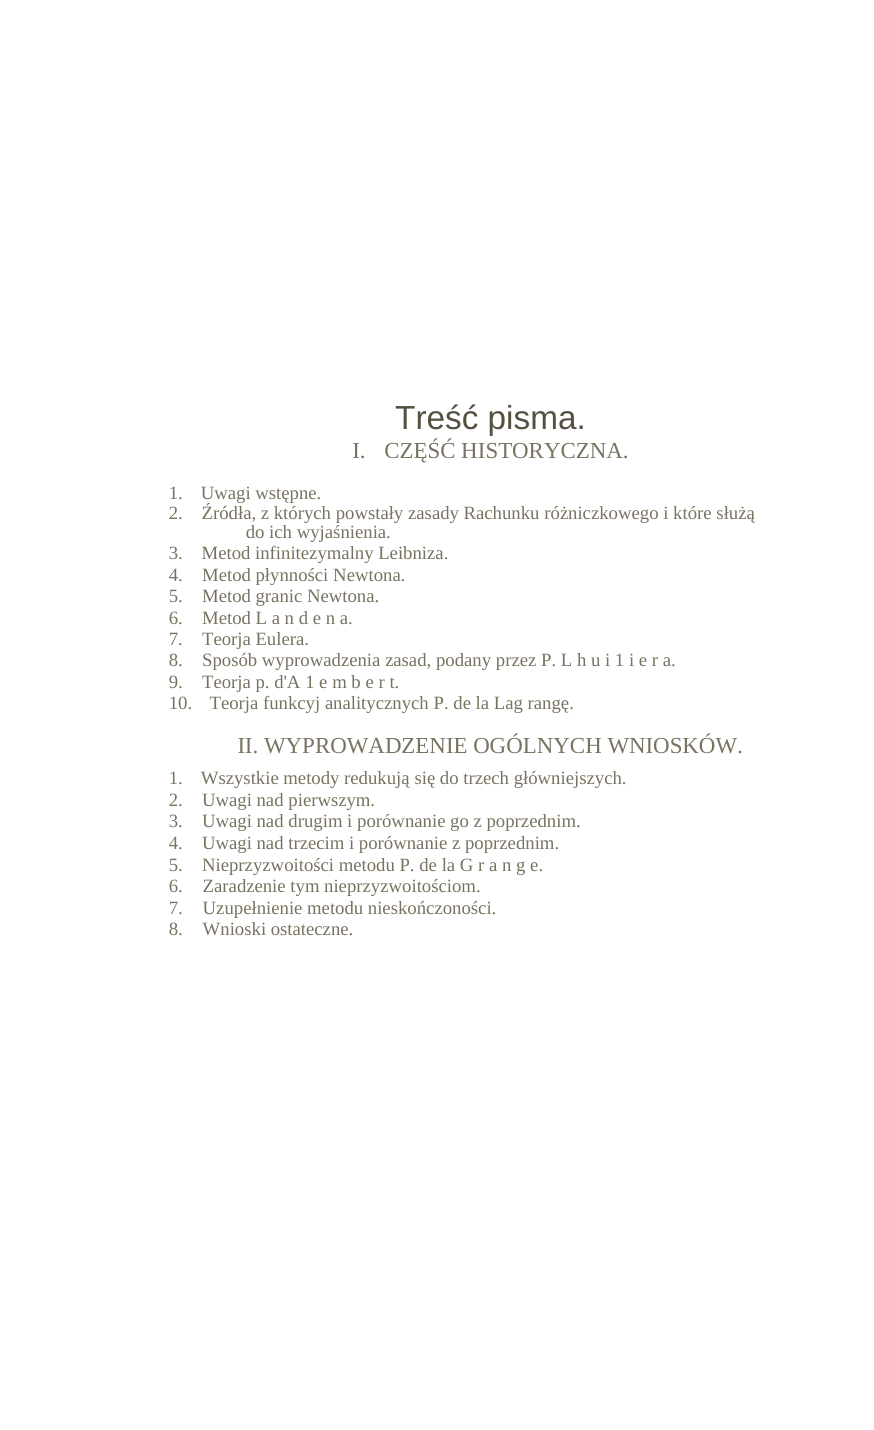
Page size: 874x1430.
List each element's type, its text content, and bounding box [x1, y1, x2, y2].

text II. WYPROWADZENIE OGÓLNYCH WNIOSKÓW. [168, 733, 812, 759]
list Uwagi wstępne. [183, 482, 812, 503]
list Teorja Eulera. [183, 628, 812, 650]
list Uwagi nad trzecim i porównanie z poprzednim. [168, 832, 812, 853]
list Uwagi nad pierwszym. [168, 789, 812, 810]
list Nieprzyzwoitości metodu P. de la G r a n g e. [168, 853, 812, 875]
list CZĘŚĆ HISTORYCZNA. [365, 437, 812, 463]
list Metod płynności Newtona. [183, 564, 812, 585]
list Źródła, z których powstały zasady Rachunku różniczkowego i które służą [183, 503, 812, 523]
list Metod L a n d e n a. [183, 607, 812, 628]
list Uzupełnienie metodu nieskończoności. [168, 897, 812, 918]
list Metod granic Newtona. [183, 585, 812, 607]
list Uwagi nad drugim i porównanie go z poprzednim. [168, 810, 812, 832]
list Zaradzenie tym nieprzyzwoitościom. [168, 875, 812, 897]
subtitle Treść pisma. [168, 398, 812, 437]
list Teorja funkcyj analitycznych P. de la Lag rangę. [192, 692, 812, 714]
list Teorja p. d'A 1 e m b e r t. [183, 671, 812, 692]
list [168, 437, 352, 463]
list Wszystkie metody redukują się do trzech główniejszych. [168, 767, 812, 789]
list Metod infinitezymalny Leibniza. [183, 542, 812, 564]
list Sposób wyprowadzenia zasad, podany przez P. L h u i 1 i e r a. [183, 650, 812, 671]
list Wnioski ostateczne. [168, 918, 812, 940]
text do ich wyjaśnienia. [168, 523, 812, 542]
